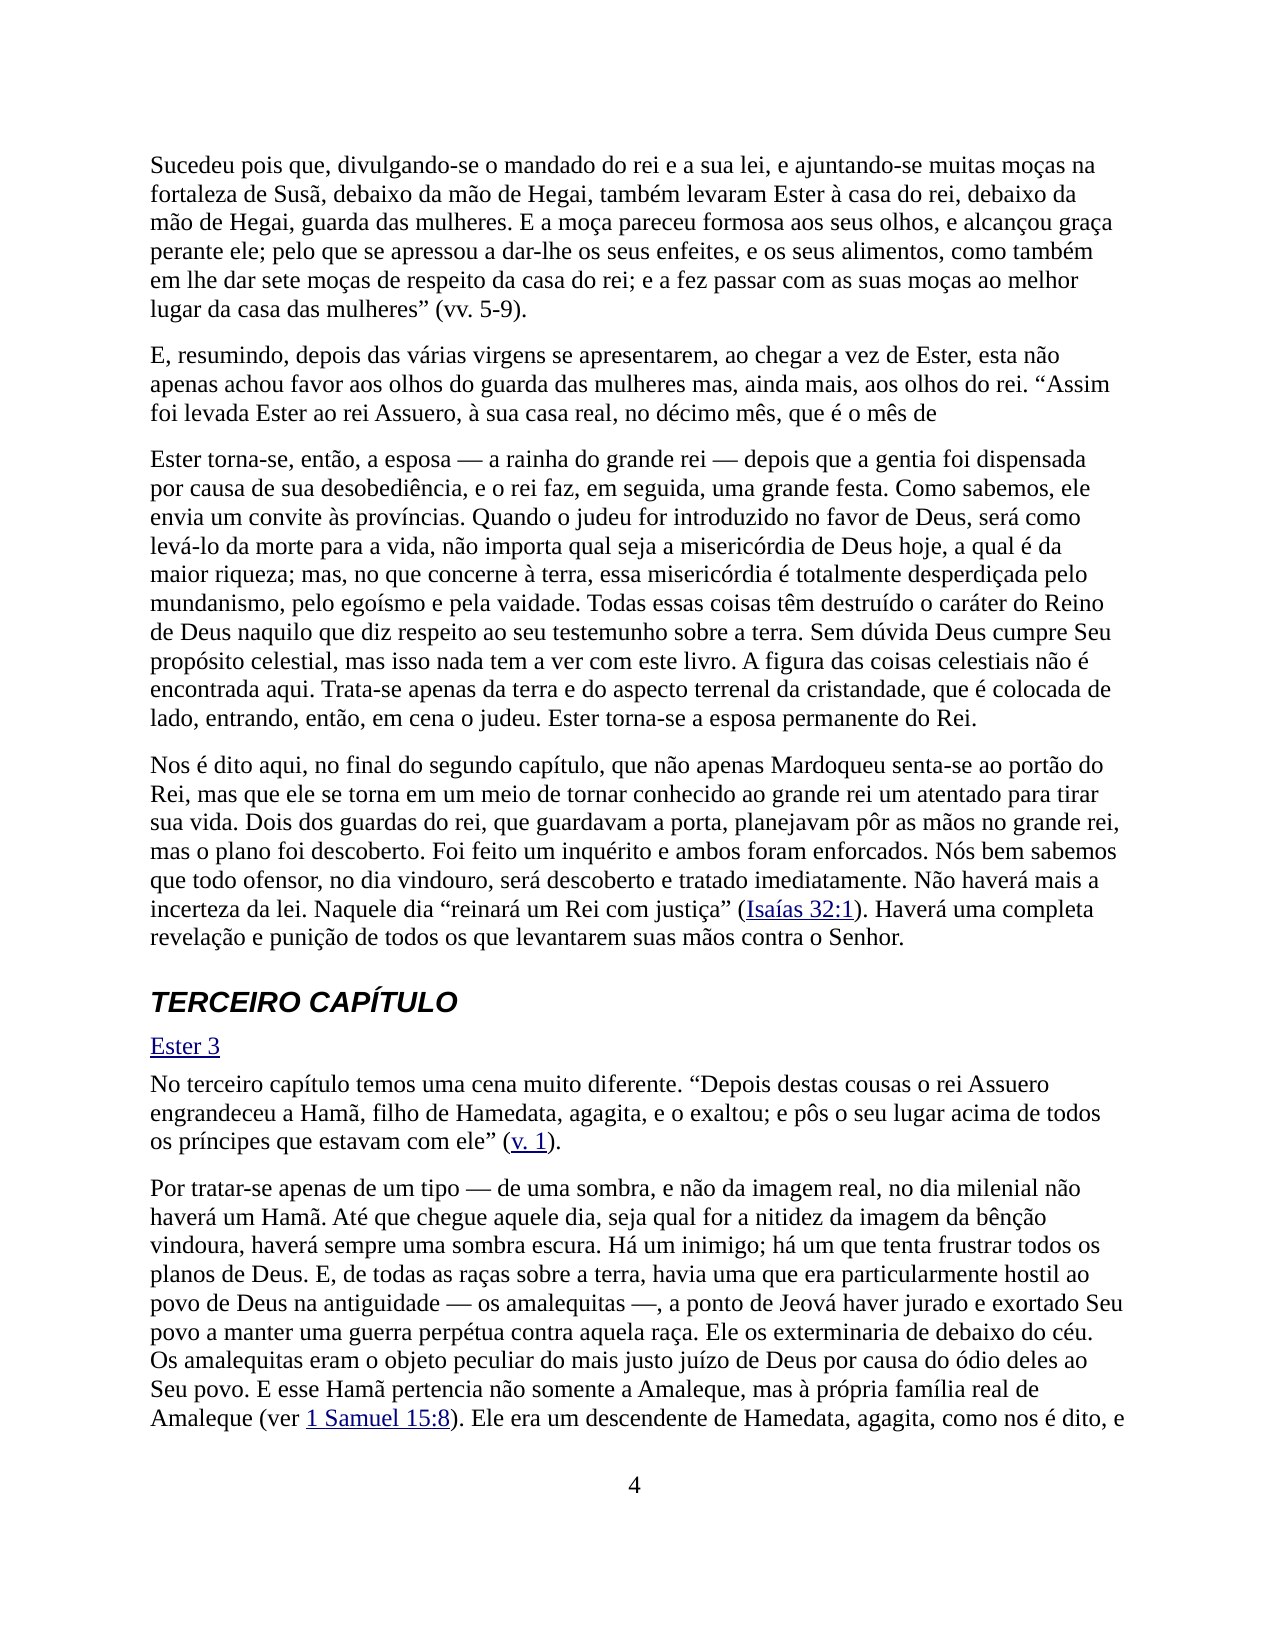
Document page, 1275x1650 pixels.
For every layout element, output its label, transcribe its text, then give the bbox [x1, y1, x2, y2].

text Por tratar-se apenas de um tipo — de uma sombra, e não da imagem real, no dia milenial não haverá um Hamã. Até que chegue aquele dia, seja qual for a nitidez da imagem da bênção vindoura, haverá sempre uma sombra escura. Há um inimigo; há um que tenta frustrar todos os planos de Deus. E, de todas as raças sobre a terra, havia uma que era particularmente hostil ao povo de Deus na antiguidade — os amalequitas —, a ponto de Jeová haver jurado e exortado Seu povo a manter uma guerra perpétua contra aquela raça. Ele os exterminaria de debaixo do céu. Os amalequitas eram o objeto peculiar do mais justo juízo de Deus por causa do ódio deles ao Seu povo. E esse Hamã pertencia não somente a Amaleque, mas à própria família real de Amaleque (ver 1 Samuel 15:8). Ele era um descendente de Hamedata, agagita, como nos é dito, e [150, 1173, 1125, 1432]
text No terceiro capítulo temos uma cena muito diferente. “Depois destas cousas o rei Assuero engrandeceu a Hamã, filho de Hamedata, agagita, e o exaltou; e pôs o seu lugar acima de todos os príncipes que estavam com ele” (v. 1). [150, 1069, 1125, 1155]
text Ester torna-se, então, a esposa — a rainha do grande rei — depois que a gentia foi dispensada por causa de sua desobediência, e o rei faz, em seguida, uma grande festa. Como sabemos, ele envia um convite às províncias. Quando o judeu for introduzido no favor de Deus, será como levá-lo da morte para a vida, não importa qual seja a misericórdia de Deus hoje, a qual é da maior riqueza; mas, no que concerne à terra, essa misericórdia é totalmente desperdiçada pelo mundanismo, pelo egoísmo e pela vaidade. Todas essas coisas têm destruído o caráter do Reino de Deus naquilo que diz respeito ao seu testemunho sobre a terra. Sem dúvida Deus cumpre Seu propósito celestial, mas isso nada tem a ver com este livro. A figura das coisas celestiais não é encontrada aqui. Trata-se apenas da terra e do aspecto terrenal da cristandade, que é colocada de lado, entrando, então, em cena o judeu. Ester torna-se a esposa permanente do Rei. [150, 444, 1125, 732]
subtitle TERCEIRO CAPÍTULO [150, 985, 1125, 1019]
text Nos é dito aqui, no final do segundo capítulo, que não apenas Mardoqueu senta-se ao portão do Rei, mas que ele se torna em um meio de tornar conhecido ao grande rei um atentado para tirar sua vida. Dois dos guardas do rei, que guardavam a porta, planejavam pôr as mãos no grande rei, mas o plano foi descoberto. Foi feito um inquérito e ambos foram enforcados. Nós bem sabemos que todo ofensor, no dia vindouro, será descoberto e tratado imediatamente. Não haverá mais a incerteza da lei. Naquele dia “reinará um Rei com justiça” (Isaías 32:1). Haverá uma completa revelação e punição de todos os que levantarem suas mãos contra o Senhor. [150, 750, 1125, 951]
text Ester 3 [150, 1031, 1125, 1060]
text E, resumindo, depois das várias virgens se apresentarem, ao chegar a vez de Ester, esta não apenas achou favor aos olhos do guarda das mulheres mas, ainda mais, aos olhos do rei. “Assim foi levada Ester ao rei Assuero, à sua casa real, no décimo mês, que é o mês de [150, 340, 1125, 427]
text Sucedeu pois que, divulgando-se o mandado do rei e a sua lei, e ajuntando-se muitas moças na fortaleza de Susã, debaixo da mão de Hegai, também levaram Ester à casa do rei, debaixo da mão de Hegai, guarda das mulheres. E a moça pareceu formosa aos seus olhos, e alcançou graça perante ele; pelo que se apressou a dar-lhe os seus enfeites, e os seus alimentos, como também em lhe dar sete moças de respeito da casa do rei; e a fez passar com as suas moças ao melhor lugar da casa das mulheres” (vv. 5-9). [150, 150, 1125, 322]
